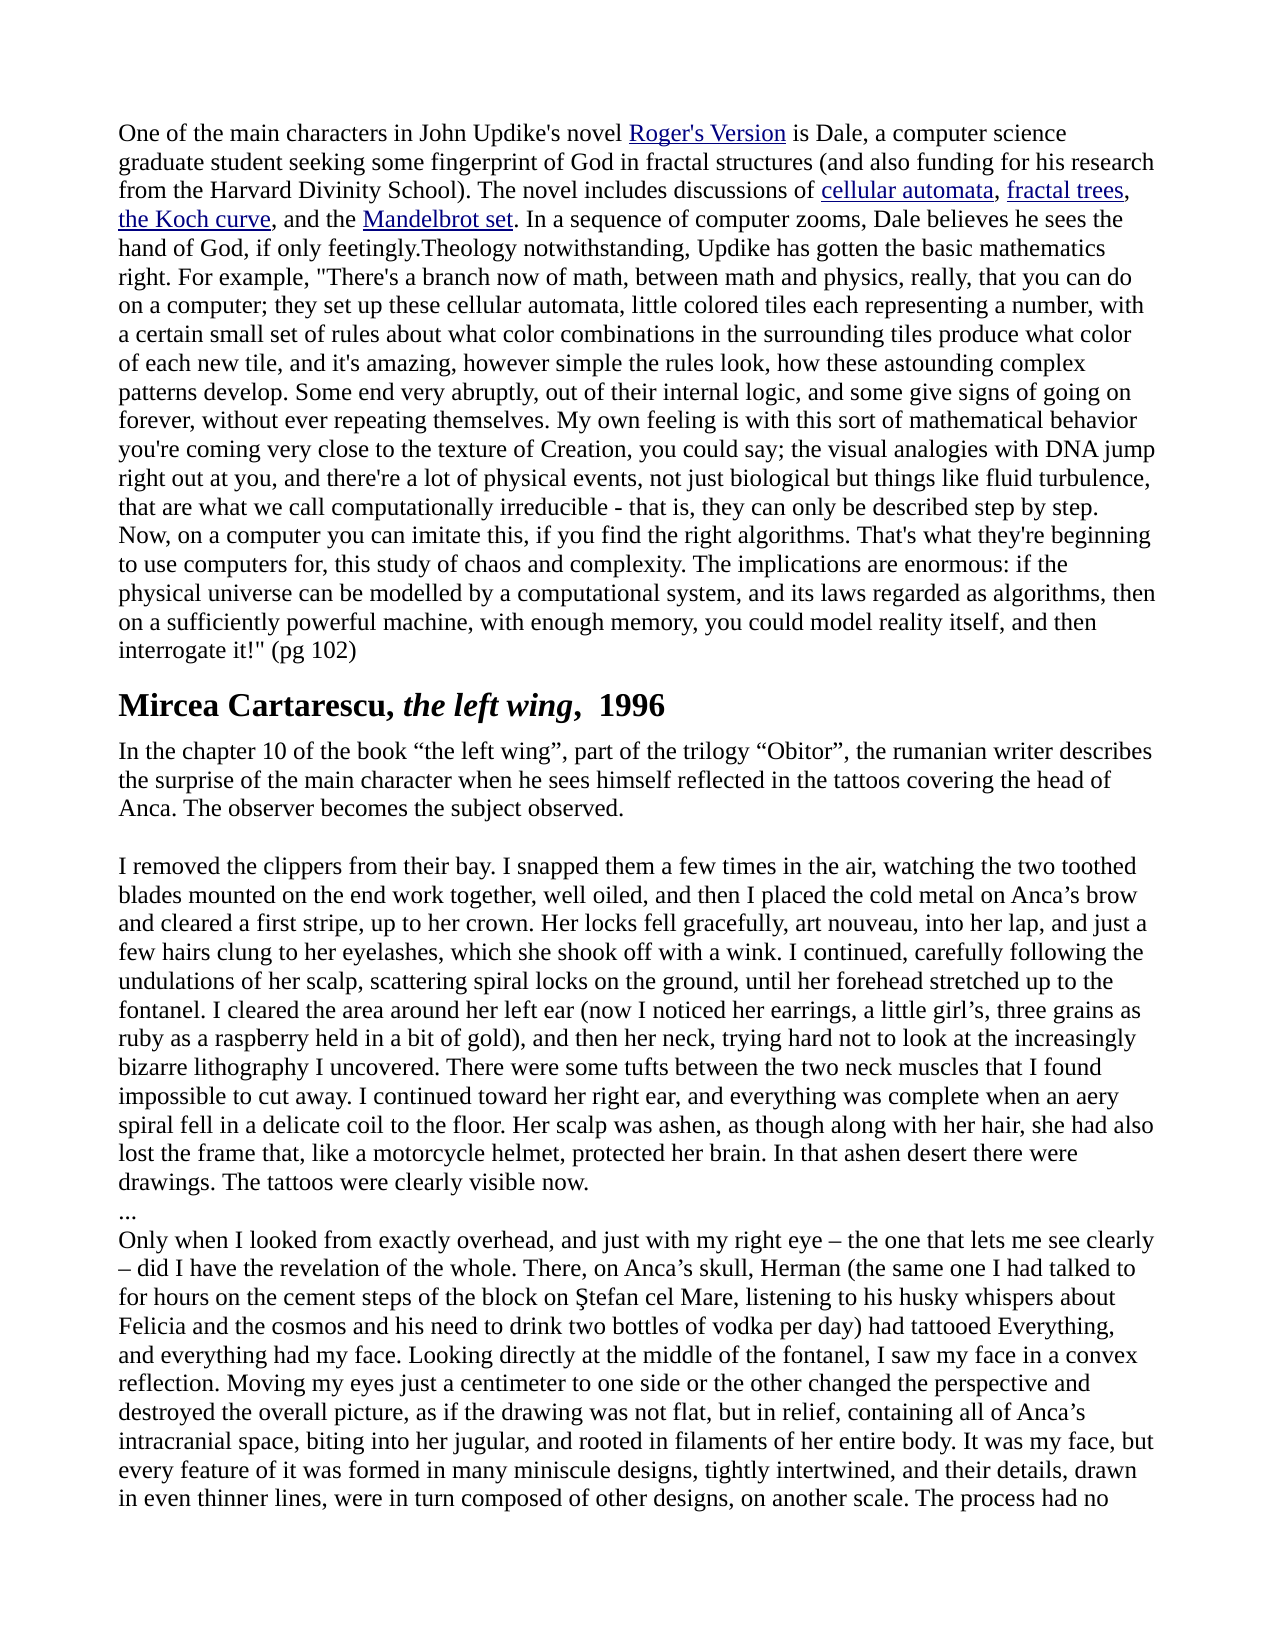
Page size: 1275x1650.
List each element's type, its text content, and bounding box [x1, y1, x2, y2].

text ... [118, 1196, 1157, 1225]
subtitle Mircea Cartarescu, the left wing, 1996 [118, 685, 1157, 723]
text Only when I looked from exactly overhead, and just with my right eye – the one that lets me see clearly – did I have the revelation of the whole. There, on Anca’s skull, Herman (the same one I had talked to for hours on the cement steps of the block on Ştefan cel Mare, listening to his husky whispers about Felicia and the cosmos and his need to drink two bottles of vodka per day) had tattooed Everything, and everything had my face. Looking directly at the middle of the fontanel, I saw my face in a convex reflection. Moving my eyes just a centimeter to one side or the other changed the perspective and destroyed the overall picture, as if the drawing was not flat, but in relief, containing all of Anca’s intracranial space, biting into her jugular, and rooted in filaments of her entire body. It was my face, but every feature of it was formed in many miniscule designs, tightly intertwined, and their details, drawn in even thinner lines, were in turn composed of other designs, on another scale. The process had no [118, 1225, 1157, 1512]
text In the chapter 10 of the book “the left wing”, part of the trilogy “Obitor”, the rumanian writer describes the surprise of the main character when he sees himself reflected in the tattoos covering the head of Anca. The observer becomes the subject observed. [118, 736, 1157, 822]
text One of the main characters in John Updike's novel Roger's Version is Dale, a computer science graduate student seeking some fingerprint of God in fractal structures (and also funding for his research from the Harvard Divinity School). The novel includes discussions of cellular automata, fractal trees, the Koch curve, and the Mandelbrot set. In a sequence of computer zooms, Dale believes he sees the hand of God, if only feetingly.Theology notwithstanding, Updike has gotten the basic mathematics right. For example, "There's a branch now of math, between math and physics, really, that you can do on a computer; they set up these cellular automata, little colored tiles each representing a number, with a certain small set of rules about what color combinations in the surrounding tiles produce what color of each new tile, and it's amazing, however simple the rules look, how these astounding complex patterns develop. Some end very abruptly, out of their internal logic, and some give signs of going on forever, without ever repeating themselves. My own feeling is with this sort of mathematical behavior you're coming very close to the texture of Creation, you could say; the visual analogies with DNA jump right out at you, and there're a lot of physical events, not just biological but things like fluid turbulence, that are what we call computationally irreducible - that is, they can only be described step by step. Now, on a computer you can imitate this, if you find the right algorithms. That's what they're beginning to use computers for, this study of chaos and complexity. The implications are enormous: if the physical universe can be modelled by a computational system, and its laws regarded as algorithms, then on a sufficiently powerful machine, with enough memory, you could model reality itself, and then interrogate it!" (pg 102) [118, 118, 1157, 664]
text I removed the clippers from their bay. I snapped them a few times in the air, watching the two toothed blades mounted on the end work together, well oiled, and then I placed the cold metal on Anca’s brow and cleared a first stripe, up to her crown. Her locks fell gracefully, art nouveau, into her lap, and just a few hairs clung to her eyelashes, which she shook off with a wink. I continued, carefully following the undulations of her scalp, scattering spiral locks on the ground, until her forehead stretched up to the fontanel. I cleared the area around her left ear (now I noticed her earrings, a little girl’s, three grains as ruby as a raspberry held in a bit of gold), and then her neck, trying hard not to look at the increasingly bizarre lithography I uncovered. There were some tufts between the two neck muscles that I found impossible to cut away. I continued toward her right ear, and everything was complete when an aery spiral fell in a delicate coil to the floor. Her scalp was ashen, as though along with her hair, she had also lost the frame that, like a motorcycle helmet, protected her brain. In that ashen desert there were drawings. The tattoos were clearly visible now. [118, 851, 1157, 1196]
